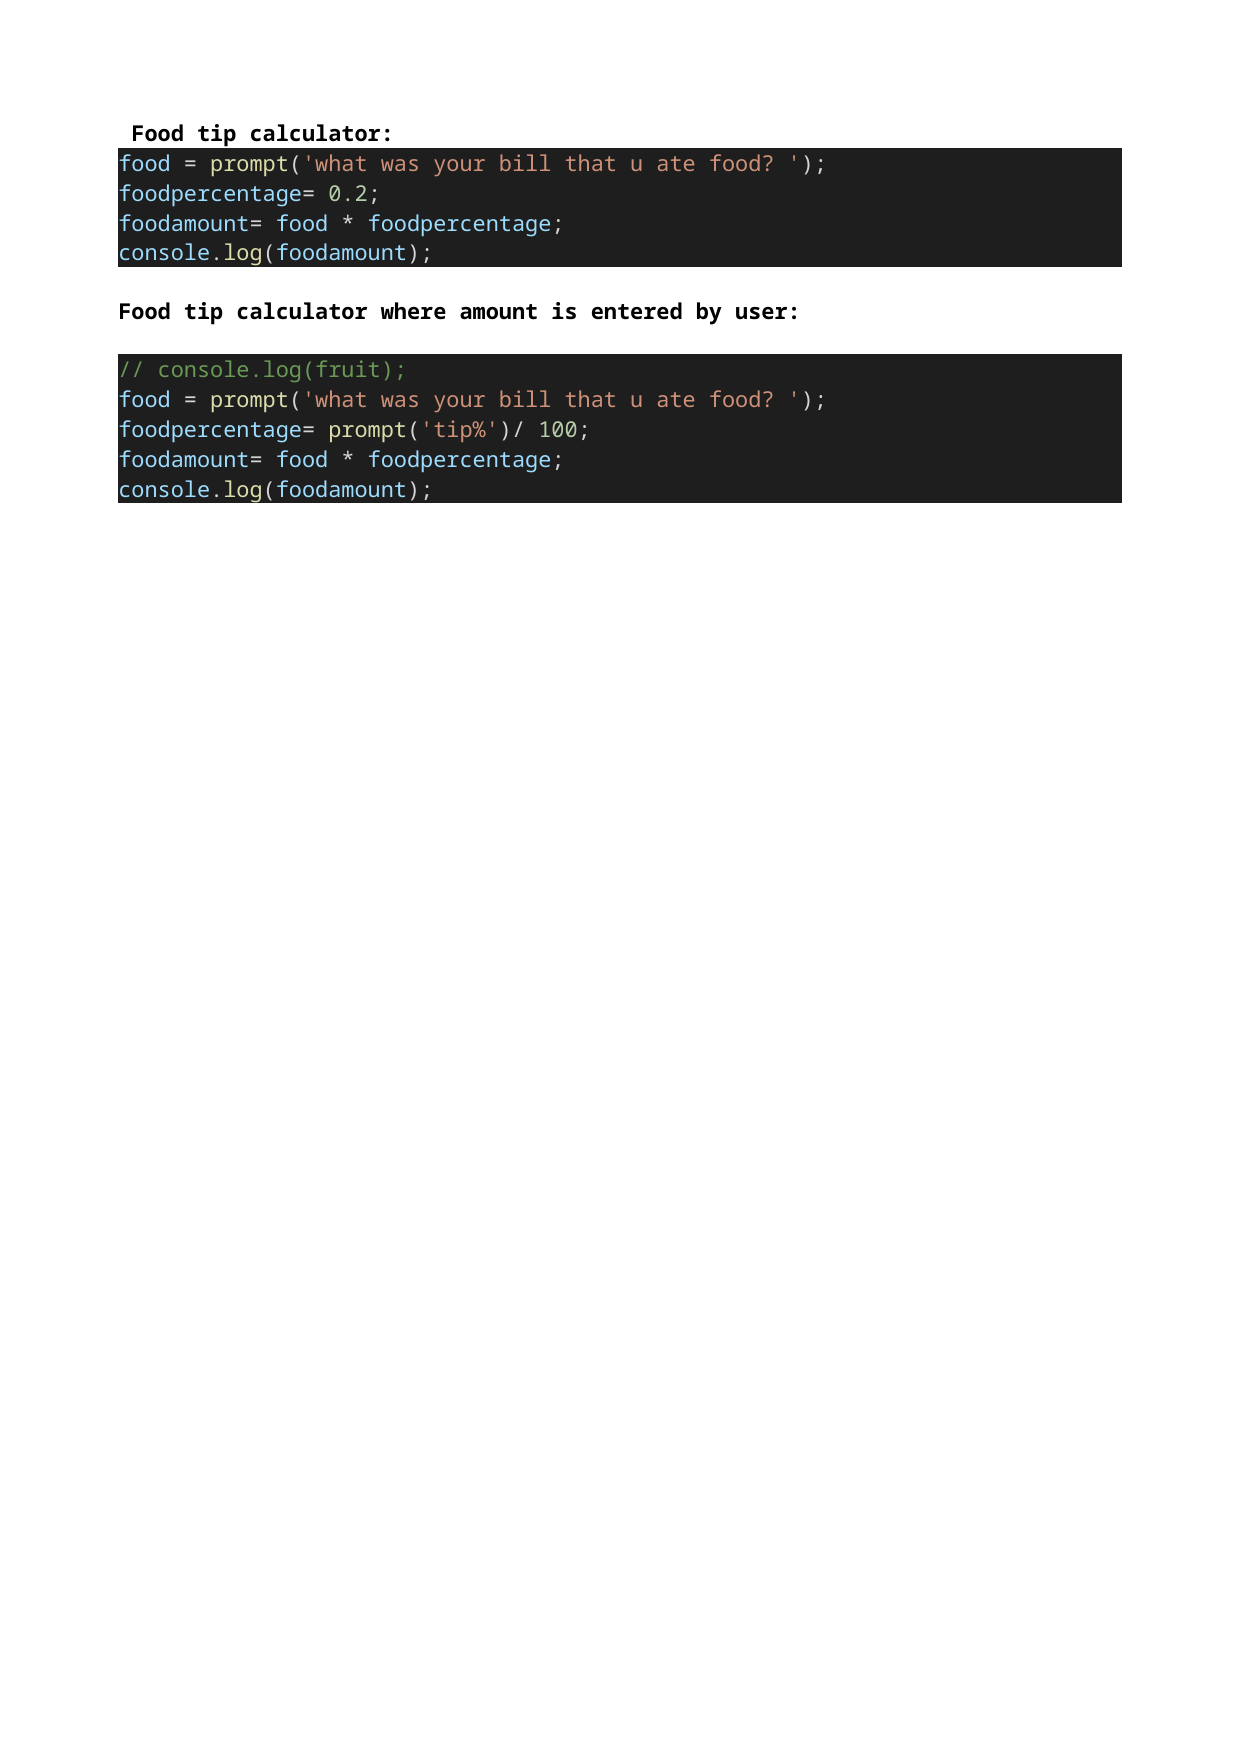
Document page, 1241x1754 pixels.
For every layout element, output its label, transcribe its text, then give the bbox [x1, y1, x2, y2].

text food = prompt('what was your bill that u ate food? '); [118, 148, 1122, 178]
text console.log(foodamount); [118, 473, 1122, 503]
text console.log(foodamount); [118, 237, 1122, 267]
text foodpercentage= 0.2; [118, 178, 1122, 207]
text // console.log(fruit); [118, 354, 1122, 384]
text Food tip calculator: [118, 118, 1122, 148]
text Food tip calculator where amount is entered by user: [118, 296, 1122, 326]
text foodpercentage= prompt('tip%')/ 100; [118, 414, 1122, 444]
text food = prompt('what was your bill that u ate food? '); [118, 384, 1122, 414]
text foodamount= food * foodpercentage; [118, 207, 1122, 237]
text foodamount= food * foodpercentage; [118, 444, 1122, 473]
